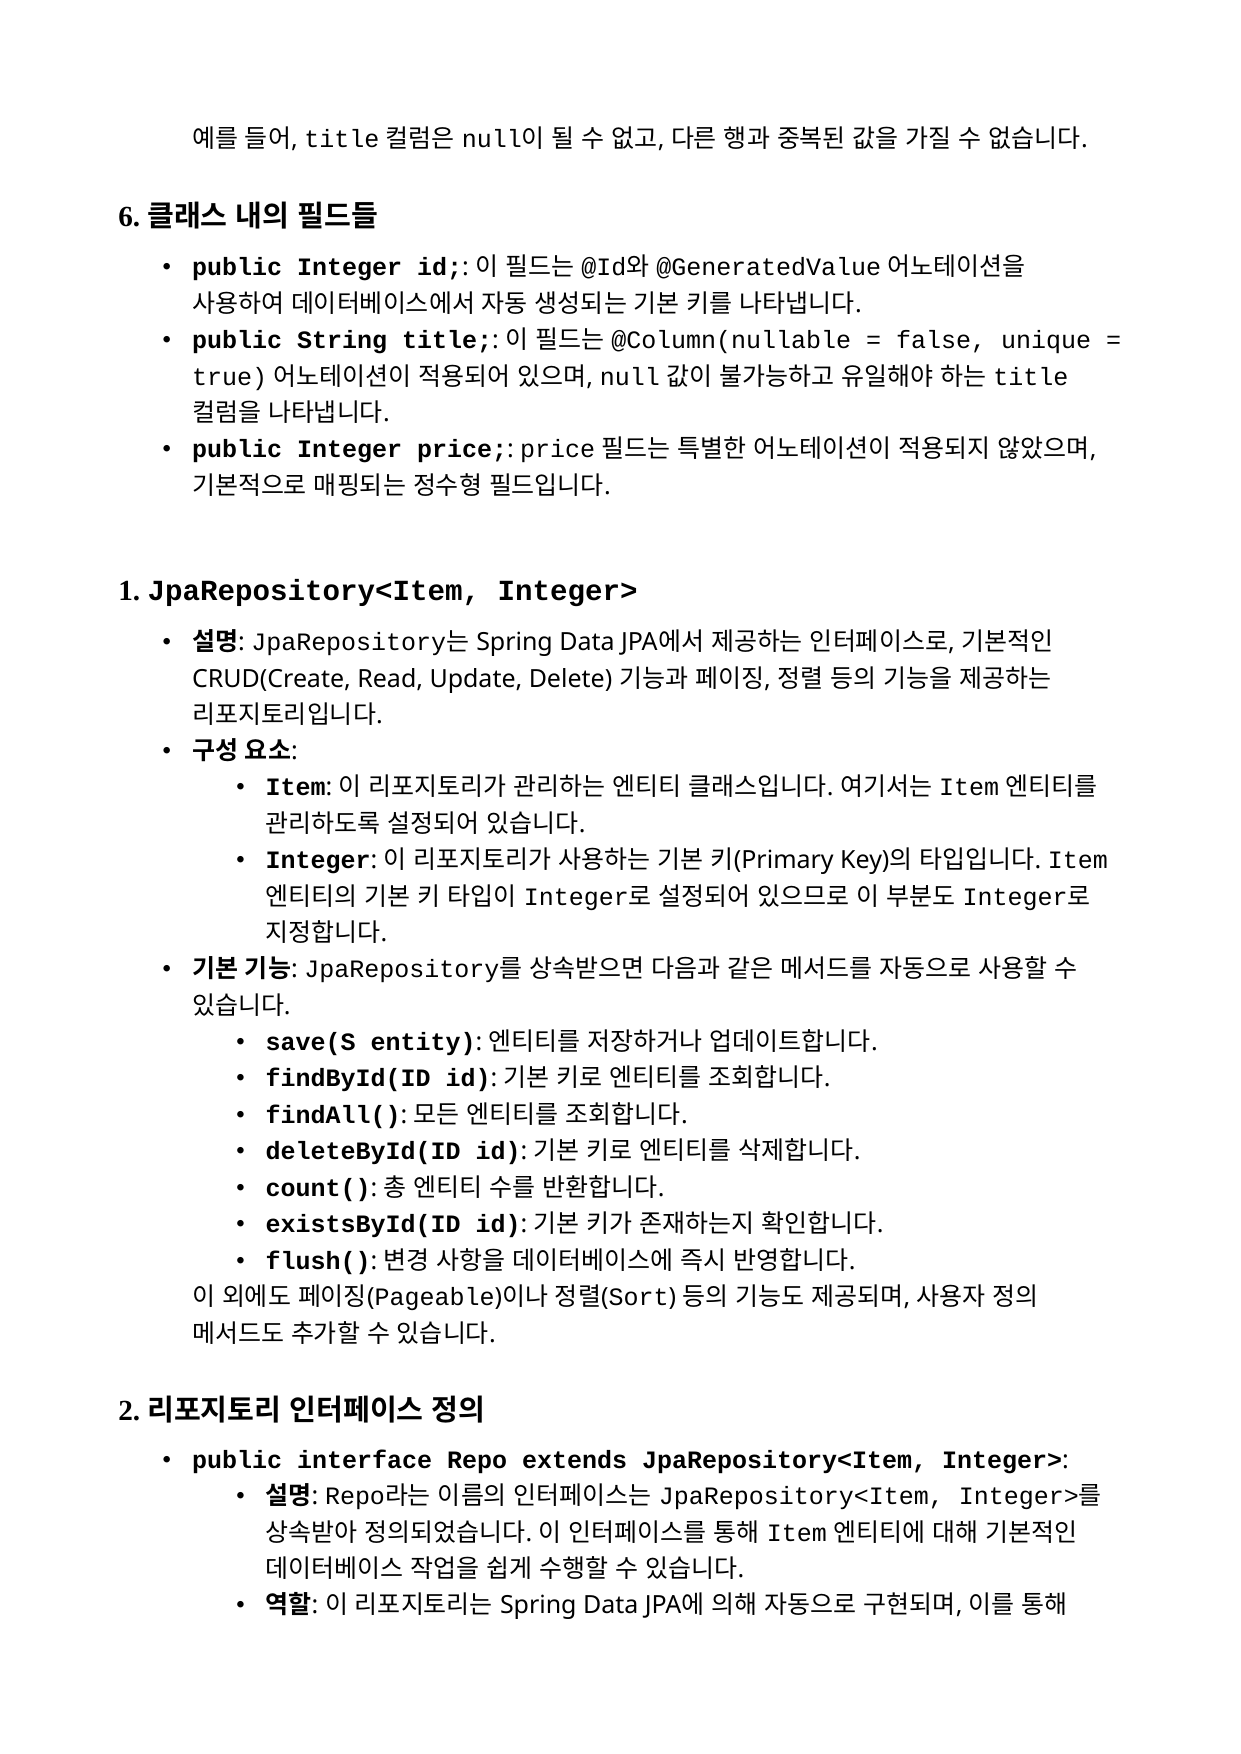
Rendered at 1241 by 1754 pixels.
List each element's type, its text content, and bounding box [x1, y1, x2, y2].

list 기본 기능: JpaRepository를 상속받으면 다음과 같은 메서드를 자동으로 사용할 수 있습니다. [162, 949, 1122, 1021]
list save(S entity): 엔티티를 저장하거나 업데이트합니다. [236, 1021, 1122, 1058]
list flush(): 변경 사항을 데이터베이스에 즉시 반영합니다. [236, 1240, 1122, 1277]
subtitle 1. JpaRepository<Item, Integer> [118, 573, 1122, 609]
subtitle 2. 리포지토리 인터페이스 정의 [118, 1387, 1122, 1429]
list findAll(): 모든 엔티티를 조회합니다. [236, 1094, 1122, 1131]
list 이 외에도 페이징(Pageable)이나 정렬(Sort) 등의 기능도 제공되며, 사용자 정의 메서드도 추가할 수 있습니다. [162, 1277, 1122, 1349]
list public Integer id;: 이 필드는 @Id와 @GeneratedValue 어노테이션을 사용하여 데이터베이스에서 자동 생성되는 기본 키를 나타냅니다. [162, 247, 1122, 319]
list findById(ID id): 기본 키로 엔티티를 조회합니다. [236, 1058, 1122, 1094]
list public Integer price;: price 필드는 특별한 어노테이션이 적용되지 않았으며, 기본적으로 매핑되는 정수형 필드입니다. [162, 429, 1122, 501]
list public interface Repo extends JpaRepository<Item, Integer>: [162, 1442, 1122, 1476]
list 예를 들어, title 컬럼은 null이 될 수 없고, 다른 행과 중복된 값을 가질 수 없습니다. [162, 118, 1122, 154]
list count(): 총 엔티티 수를 반환합니다. [236, 1167, 1122, 1204]
list 역할: 이 리포지토리는 Spring Data JPA에 의해 자동으로 구현되며, 이를 통해 [236, 1585, 1122, 1621]
list existsById(ID id): 기본 키가 존재하는지 확인합니다. [236, 1204, 1122, 1240]
list Integer: 이 리포지토리가 사용하는 기본 키(Primary Key)의 타입입니다. Item 엔티티의 기본 키 타입이 Integer로 설정되어 있으므로 이 부분도 Integer로 지정합니다. [236, 839, 1122, 949]
list public String title;: 이 필드는 @Column(nullable = false, unique = true) 어노테이션이 적용되어 있으며, null 값이 불가능하고 유일해야 하는 title 컬럼을 나타냅니다. [162, 319, 1122, 429]
list Item: 이 리포지토리가 관리하는 엔티티 클래스입니다. 여기서는 Item 엔티티를 관리하도록 설정되어 있습니다. [236, 767, 1122, 839]
list 설명: Repo라는 이름의 인터페이스는 JpaRepository<Item, Integer>를 상속받아 정의되었습니다. 이 인터페이스를 통해 Item 엔티티에 대해 기본적인 데이터베이스 작업을 쉽게 수행할 수 있습니다. [236, 1476, 1122, 1585]
list 구성 요소: [162, 731, 1122, 767]
list deleteById(ID id): 기본 키로 엔티티를 삭제합니다. [236, 1131, 1122, 1167]
subtitle 6. 클래스 내의 필드들 [118, 192, 1122, 234]
list 설명: JpaRepository는 Spring Data JPA에서 제공하는 인터페이스로, 기본적인 CRUD(Create, Read, Update, Delete) 기능과 페이징, 정렬 등의 기능을 제공하는 리포지토리입니다. [162, 622, 1122, 731]
